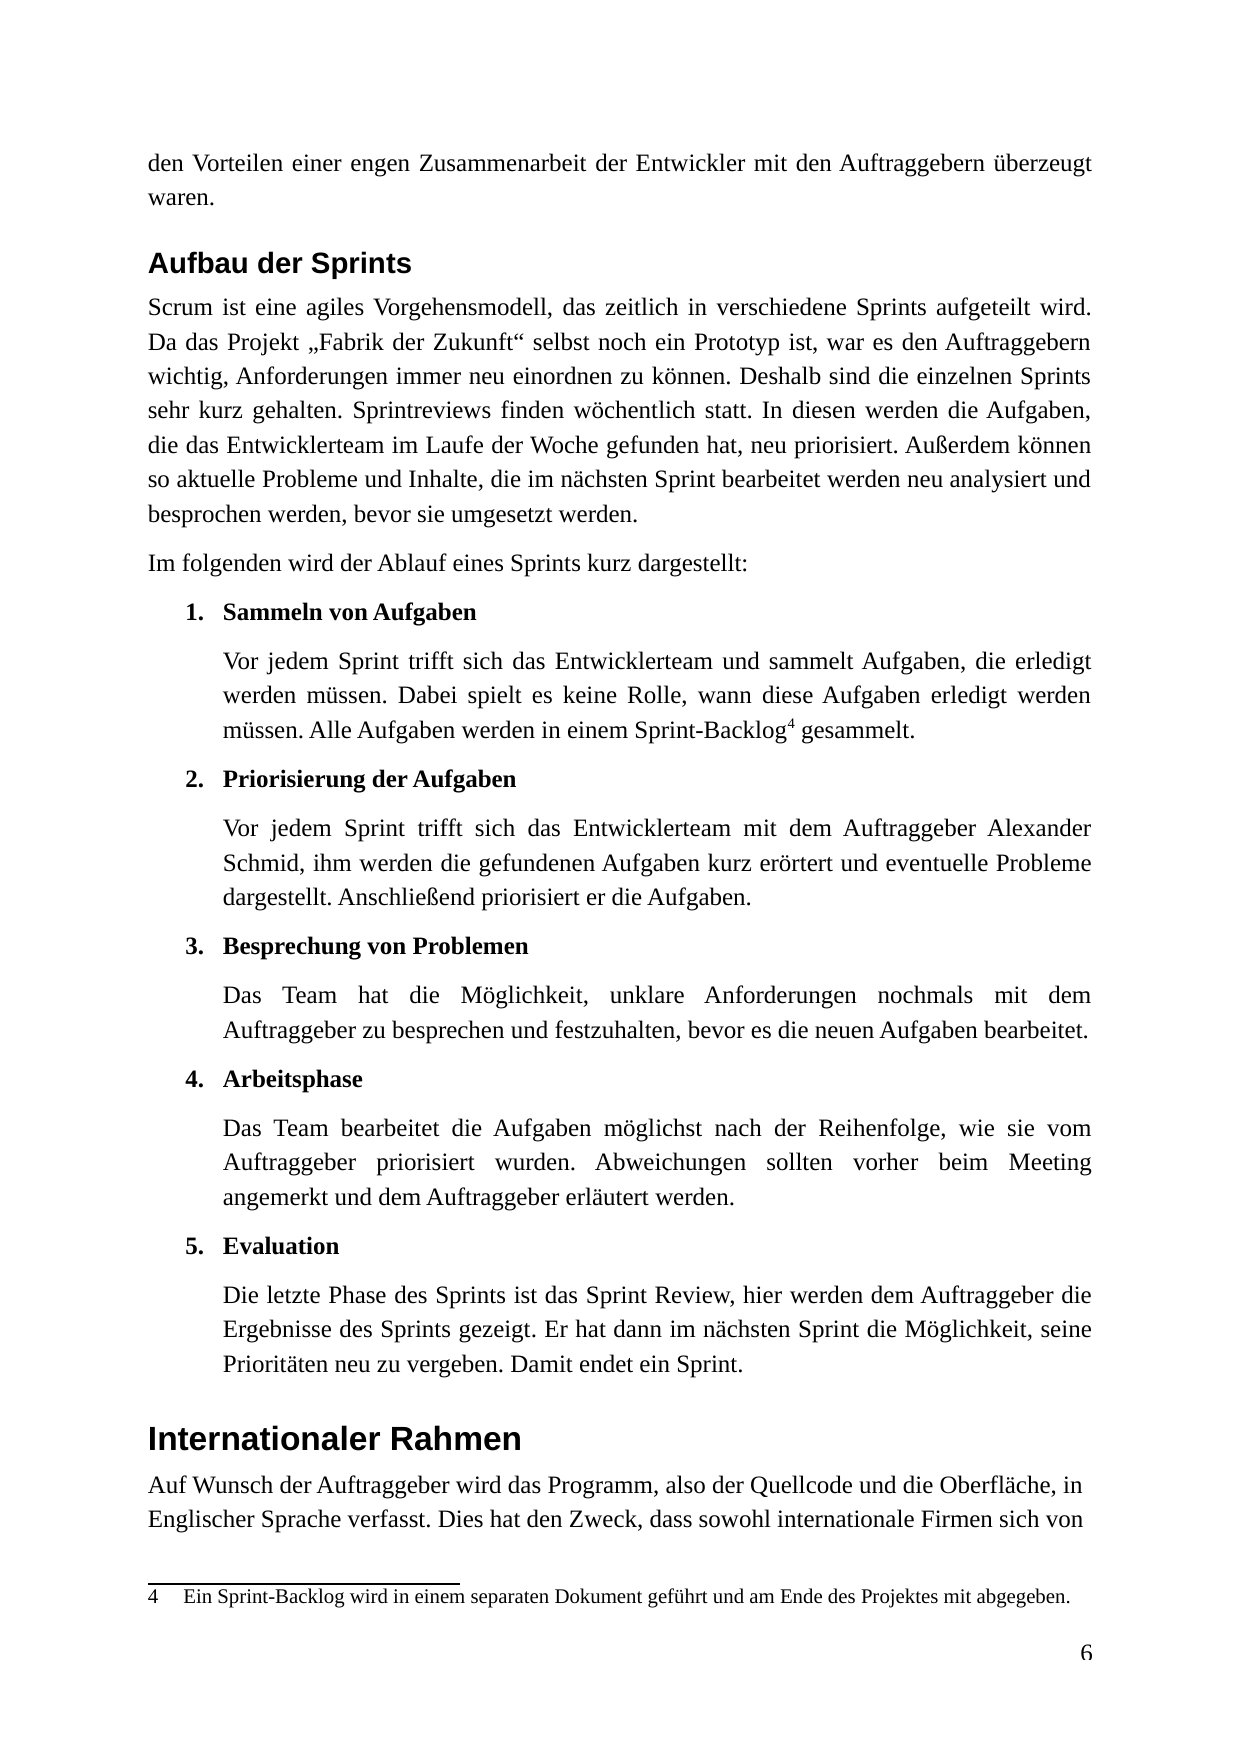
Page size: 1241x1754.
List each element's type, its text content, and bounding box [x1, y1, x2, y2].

list Das Team hat die Möglichkeit, unklare Anforderungen nochmals mit dem Auftraggeber zu besprechen und festzuhalten, bevor es die neuen Aufgaben bearbeitet. [185, 980, 1092, 1043]
list Priorisierung der Aufgaben [185, 764, 1092, 793]
list Vor jedem Sprint trifft sich das Entwicklerteam mit dem Auftraggeber Alexander Schmid, ihm werden die gefundenen Aufgaben kurz erörtert und eventuelle Probleme dargestellt. Anschließend priorisiert er die Aufgaben. [185, 813, 1092, 911]
text Scrum ist eine agiles Vorgehensmodell, das zeitlich in verschiedene Sprints aufgeteilt wird. Da das Projekt „Fabrik der Zukunft“ selbst noch ein Prototyp ist, war es den Auftraggebern wichtig, Anforderungen immer neu einordnen zu können. Deshalb sind die einzelnen Sprints sehr kurz gehalten. Sprintreviews finden wöchentlich statt. In diesen werden die Aufgaben, die das Entwicklerteam im Laufe der Woche gefunden hat, neu priorisiert. Außerdem können so aktuelle Probleme und Inhalte, die im nächsten Sprint bearbeitet werden neu analysiert und besprochen werden, bevor sie umgesetzt werden. [148, 292, 1092, 528]
text den Vorteilen einer engen Zusammenarbeit der Entwickler mit den Auftraggebern überzeugt waren. [148, 148, 1092, 211]
list Besprechung von Problemen [185, 931, 1092, 960]
list Arbeitsphase [185, 1064, 1092, 1093]
list Ein Sprint-Backlog wird in einem separaten Dokument geführt und am Ende des Projektes mit abgegeben. [148, 1584, 1092, 1608]
text Im folgenden wird der Ablauf eines Sprints kurz dargestellt: [148, 548, 1092, 577]
list Das Team bearbeitet die Aufgaben möglichst nach der Reihenfolge, wie sie vom Auftraggeber priorisiert wurden. Abweichungen sollten vorher beim Meeting angemerkt und dem Auftraggeber erläutert werden. [185, 1113, 1092, 1211]
list Sammeln von Aufgaben [185, 597, 1092, 626]
list Vor jedem Sprint trifft sich das Entwicklerteam und sammelt Aufgaben, die erledigt werden müssen. Dabei spielt es keine Rolle, wann diese Aufgaben erledigt werden müssen. Alle Aufgaben werden in einem Sprint-Backlog gesammelt. [185, 646, 1092, 744]
subtitle Internationaler Rahmen [148, 1419, 1092, 1457]
list Die letzte Phase des Sprints ist das Sprint Review, hier werden dem Auftraggeber die Ergebnisse des Sprints gezeigt. Er hat dann im nächsten Sprint die Möglichkeit, seine Prioritäten neu zu vergeben. Damit endet ein Sprint. [185, 1280, 1092, 1378]
list Evaluation [185, 1231, 1092, 1260]
subtitle Aufbau der Sprints [148, 246, 1092, 279]
text Auf Wunsch der Auftraggeber wird das Programm, also der Quellcode und die Oberfläche, in Englischer Sprache verfasst. Dies hat den Zweck, dass sowohl internationale Firmen sich von [148, 1470, 1092, 1533]
